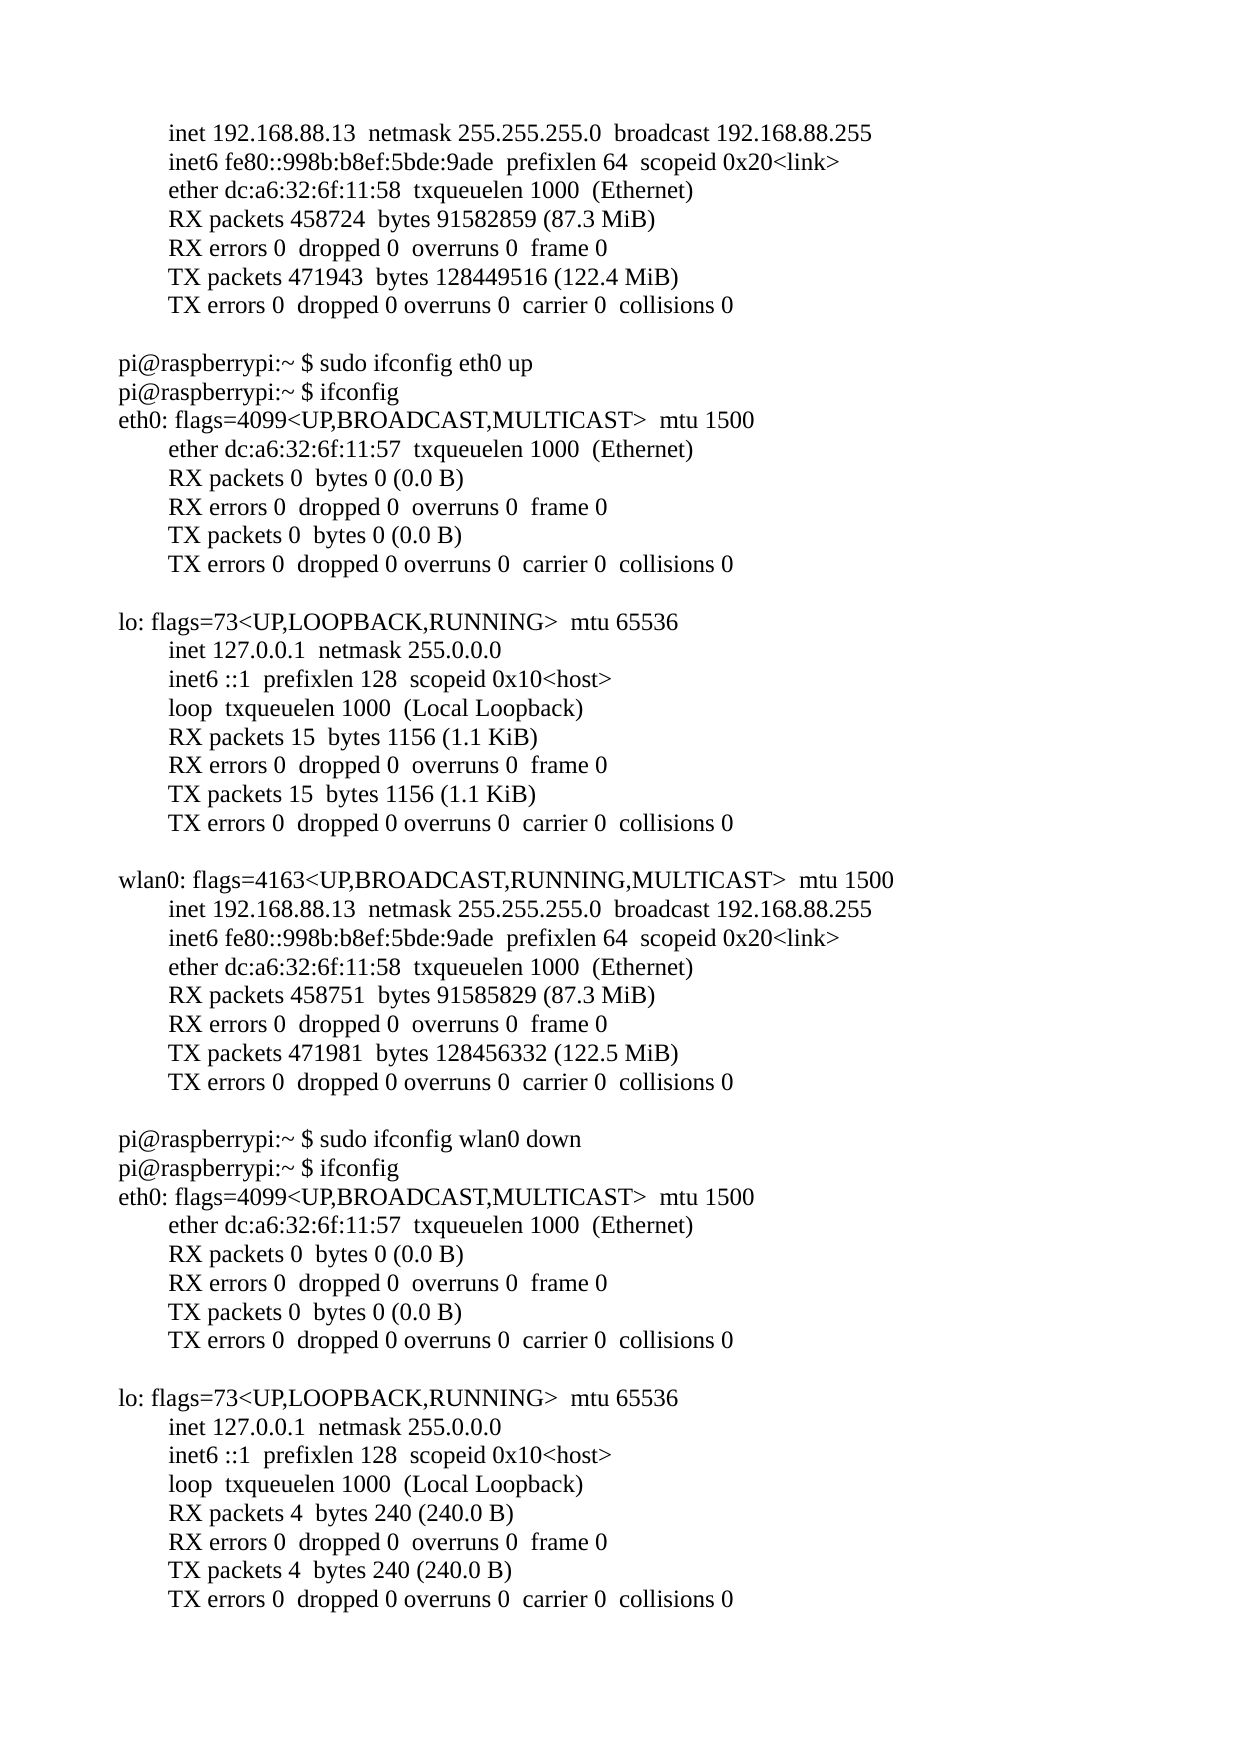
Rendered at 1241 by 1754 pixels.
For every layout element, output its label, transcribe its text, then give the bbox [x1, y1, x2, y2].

text pi@raspberrypi:~ $ sudo ifconfig eth0 up [118, 348, 1122, 377]
text pi@raspberrypi:~ $ sudo ifconfig wlan0 down [118, 1124, 1122, 1153]
text RX packets 4 bytes 240 (240.0 B) [118, 1498, 1122, 1527]
text TX errors 0 dropped 0 overruns 0 carrier 0 collisions 0 [118, 808, 1122, 837]
text RX errors 0 dropped 0 overruns 0 frame 0 [118, 1268, 1122, 1297]
text ether dc:a6:32:6f:11:58 txqueuelen 1000 (Ethernet) [118, 952, 1122, 981]
text eth0: flags=4099<UP,BROADCAST,MULTICAST> mtu 1500 [118, 406, 1122, 434]
text ether dc:a6:32:6f:11:57 txqueuelen 1000 (Ethernet) [118, 1211, 1122, 1239]
text TX packets 4 bytes 240 (240.0 B) [118, 1556, 1122, 1584]
text RX packets 15 bytes 1156 (1.1 KiB) [118, 722, 1122, 751]
text TX packets 471981 bytes 128456332 (122.5 MiB) [118, 1038, 1122, 1067]
text TX packets 471943 bytes 128449516 (122.4 MiB) [118, 262, 1122, 291]
text pi@raspberrypi:~ $ ifconfig [118, 377, 1122, 406]
text RX errors 0 dropped 0 overruns 0 frame 0 [118, 1527, 1122, 1556]
text inet 127.0.0.1 netmask 255.0.0.0 [118, 1412, 1122, 1441]
text TX packets 0 bytes 0 (0.0 B) [118, 1297, 1122, 1326]
text loop txqueuelen 1000 (Local Loopback) [118, 693, 1122, 722]
text TX packets 0 bytes 0 (0.0 B) [118, 521, 1122, 549]
text inet6 ::1 prefixlen 128 scopeid 0x10<host> [118, 1441, 1122, 1469]
text RX packets 458724 bytes 91582859 (87.3 MiB) [118, 204, 1122, 233]
text TX packets 15 bytes 1156 (1.1 KiB) [118, 779, 1122, 808]
text lo: flags=73<UP,LOOPBACK,RUNNING> mtu 65536 [118, 607, 1122, 636]
text lo: flags=73<UP,LOOPBACK,RUNNING> mtu 65536 [118, 1383, 1122, 1412]
text pi@raspberrypi:~ $ ifconfig [118, 1153, 1122, 1182]
text inet6 fe80::998b:b8ef:5bde:9ade prefixlen 64 scopeid 0x20<link> [118, 147, 1122, 176]
text RX packets 0 bytes 0 (0.0 B) [118, 463, 1122, 492]
text loop txqueuelen 1000 (Local Loopback) [118, 1469, 1122, 1498]
text RX errors 0 dropped 0 overruns 0 frame 0 [118, 1009, 1122, 1038]
text TX errors 0 dropped 0 overruns 0 carrier 0 collisions 0 [118, 291, 1122, 319]
text ether dc:a6:32:6f:11:58 txqueuelen 1000 (Ethernet) [118, 176, 1122, 204]
text RX packets 458751 bytes 91585829 (87.3 MiB) [118, 981, 1122, 1009]
text TX errors 0 dropped 0 overruns 0 carrier 0 collisions 0 [118, 549, 1122, 578]
text TX errors 0 dropped 0 overruns 0 carrier 0 collisions 0 [118, 1584, 1122, 1613]
text ether dc:a6:32:6f:11:57 txqueuelen 1000 (Ethernet) [118, 434, 1122, 463]
text TX errors 0 dropped 0 overruns 0 carrier 0 collisions 0 [118, 1067, 1122, 1096]
text RX errors 0 dropped 0 overruns 0 frame 0 [118, 492, 1122, 521]
text inet 192.168.88.13 netmask 255.255.255.0 broadcast 192.168.88.255 [118, 118, 1122, 147]
text eth0: flags=4099<UP,BROADCAST,MULTICAST> mtu 1500 [118, 1182, 1122, 1211]
text RX errors 0 dropped 0 overruns 0 frame 0 [118, 233, 1122, 262]
text RX errors 0 dropped 0 overruns 0 frame 0 [118, 751, 1122, 779]
text inet 192.168.88.13 netmask 255.255.255.0 broadcast 192.168.88.255 [118, 894, 1122, 923]
text RX packets 0 bytes 0 (0.0 B) [118, 1239, 1122, 1268]
text wlan0: flags=4163<UP,BROADCAST,RUNNING,MULTICAST> mtu 1500 [118, 866, 1122, 894]
text inet6 fe80::998b:b8ef:5bde:9ade prefixlen 64 scopeid 0x20<link> [118, 923, 1122, 952]
text inet 127.0.0.1 netmask 255.0.0.0 [118, 636, 1122, 664]
text TX errors 0 dropped 0 overruns 0 carrier 0 collisions 0 [118, 1326, 1122, 1354]
text inet6 ::1 prefixlen 128 scopeid 0x10<host> [118, 664, 1122, 693]
